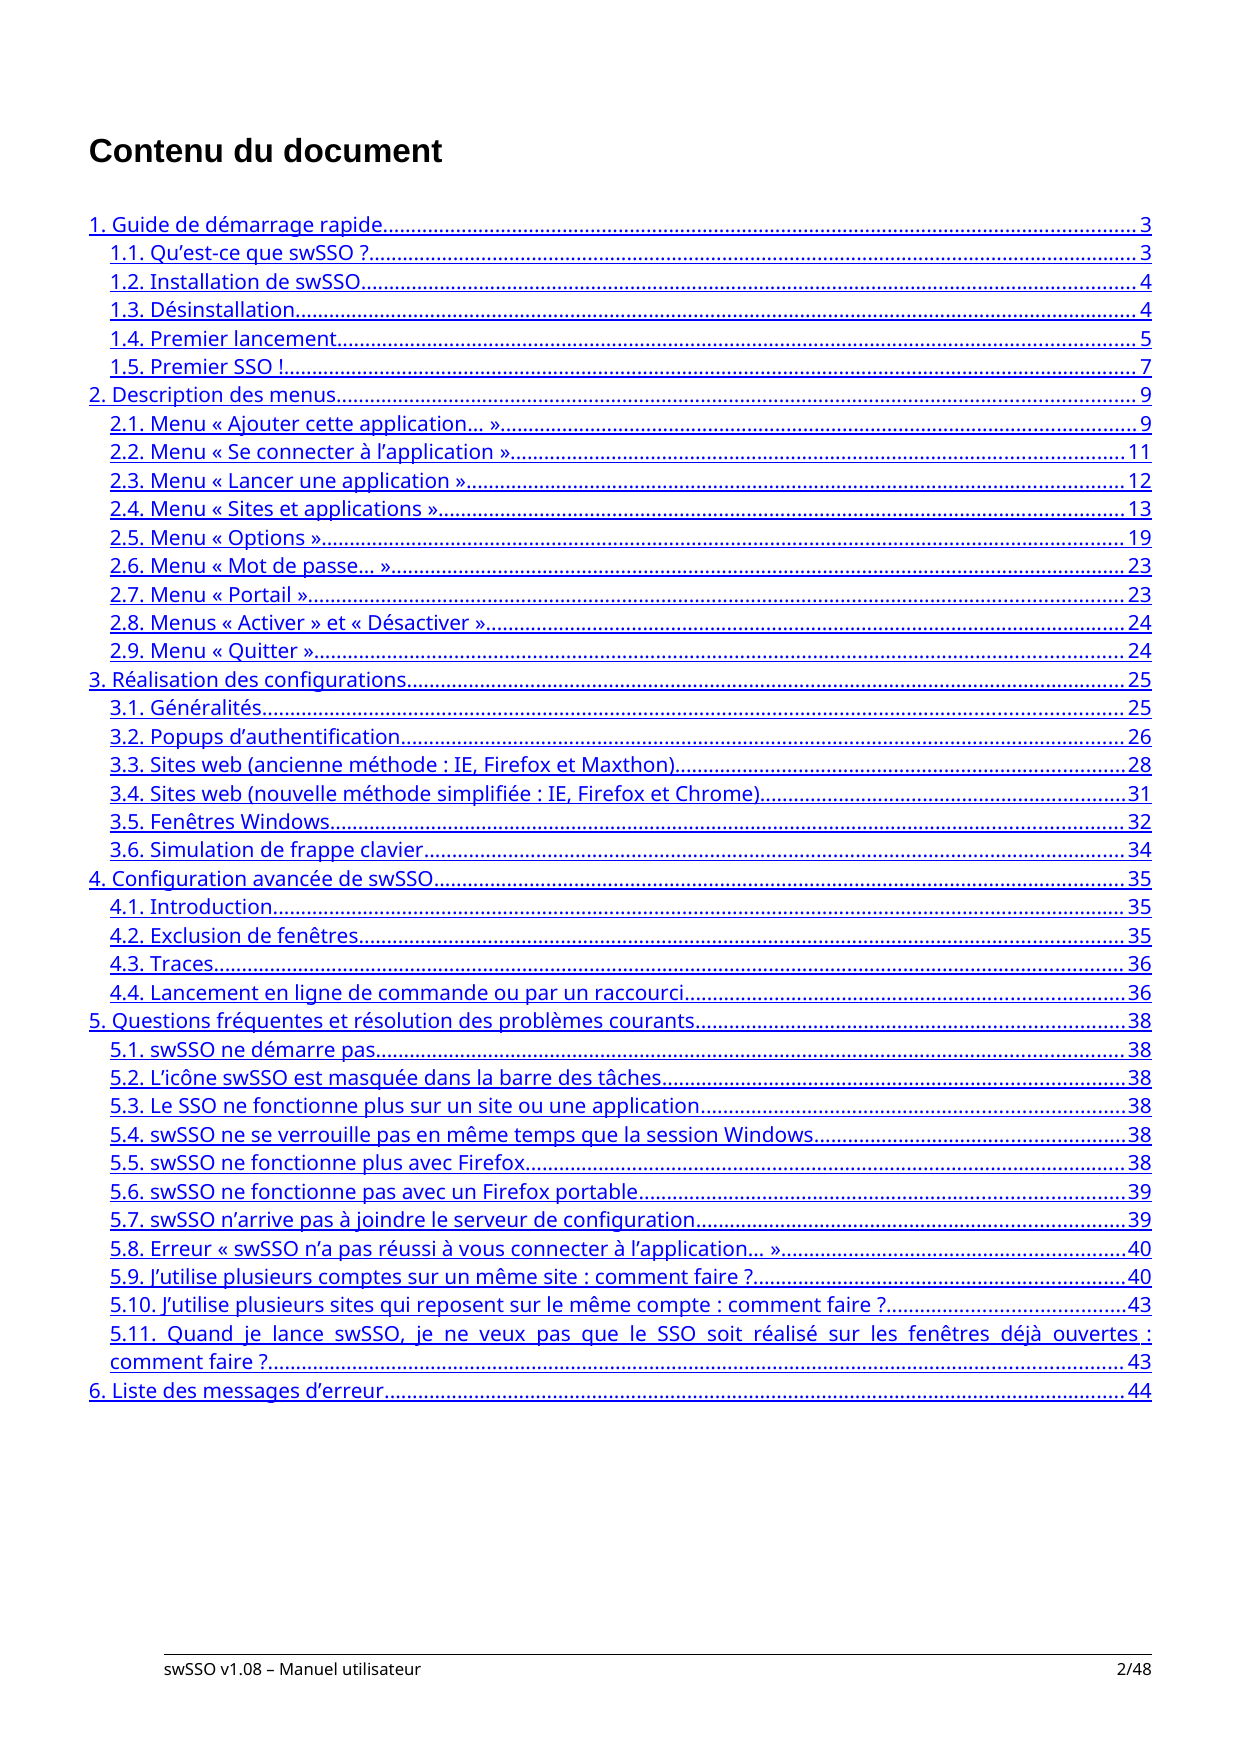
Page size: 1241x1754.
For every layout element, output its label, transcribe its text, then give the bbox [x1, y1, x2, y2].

text 5.6. swSSO ne fonctionne pas avec un Firefox portable 39 [109, 1177, 1152, 1201]
text 4.4. Lancement en ligne de commande ou par un raccourci 36 [109, 978, 1152, 1002]
text [109, 1088, 1152, 1092]
text 5.9. J’utilise plusieurs comptes sur un même site : comment faire ? 40 [109, 1262, 1152, 1286]
text [109, 377, 1152, 381]
text 2.6. Menu « Mot de passe… » 23 [109, 551, 1152, 575]
text [109, 576, 1152, 580]
text 5.11. Quand je lance swSSO, je ne veux pas que le SSO soit réalisé sur les fenêtres déjà ouvertes : comment faire ? 43 [109, 1344, 1152, 1372]
text 2.9. Menu « Quitter » 24 [109, 637, 1152, 661]
text 4.1. Introduction 35 [109, 892, 1152, 917]
text [109, 832, 1152, 836]
text 4. Configuration avancée de swSSO 35 [89, 864, 1152, 888]
text 2.1. Menu « Ajouter cette application... » 9 [109, 409, 1152, 433]
text 3.2. Popups d’authentification 26 [109, 722, 1152, 746]
text 3.4. Sites web (nouvelle méthode simplifiée : IE, Firefox et Chrome) 31 [109, 779, 1152, 803]
text 1.3. Désinstallation 4 [109, 295, 1152, 319]
text [109, 633, 1152, 637]
text [109, 974, 1152, 978]
text 5.1. swSSO ne démarre pas 38 [109, 1035, 1152, 1059]
text 1.2. Installation de swSSO 4 [109, 267, 1152, 291]
text 5.5. swSSO ne fonctionne plus avec Firefox 38 [109, 1148, 1152, 1173]
text 5.8. Erreur « swSSO n’a pas réussi à vous connecter à l’application… » 40 [109, 1234, 1152, 1258]
text 2.8. Menus « Activer » et « Désactiver » 24 [109, 608, 1152, 632]
text 5.7. swSSO n’arrive pas à joindre le serveur de configuration 39 [109, 1205, 1152, 1229]
text [109, 1287, 1152, 1291]
text 3. Réalisation des configurations 25 [89, 665, 1152, 689]
text 5.11. Quand je lance swSSO, je ne veux pas que le SSO soit réalisé sur les fenêtres déjà ouvertes : comment faire ? 43 [109, 1319, 1152, 1343]
text 1.1. Qu’est-ce que swSSO ? 3 [109, 238, 1152, 263]
text 6. Liste des messages d’erreur 44 [89, 1376, 1152, 1400]
text [109, 775, 1152, 779]
text 2.2. Menu « Se connecter à l’application » 11 [109, 437, 1152, 462]
text 5.4. swSSO ne se verrouille pas en même temps que la session Windows 38 [109, 1120, 1152, 1144]
text 5. Questions fréquentes et résolution des problèmes courants 38 [89, 1006, 1152, 1030]
text 1. Guide de démarrage rapide 3 [89, 210, 1152, 234]
text 1.5. Premier SSO ! 7 [109, 352, 1152, 376]
text 3.1. Généralités 25 [109, 693, 1152, 718]
text 3.5. Fenêtres Windows 32 [109, 807, 1152, 831]
text 2.7. Menu « Portail » 23 [109, 580, 1152, 604]
text [109, 1230, 1152, 1234]
text 2. Description des menus 9 [89, 381, 1152, 405]
text 2.4. Menu « Sites et applications » 13 [109, 494, 1152, 518]
text 5.2. L’icône swSSO est masquée dans la barre des tâches 38 [109, 1063, 1152, 1087]
text [109, 320, 1152, 324]
text 3.3. Sites web (ancienne méthode : IE, Firefox et Maxthon) 28 [109, 750, 1152, 774]
text 4.2. Exclusion de fenêtres 35 [109, 921, 1152, 945]
text 5.10. J’utilise plusieurs sites qui reposent sur le même compte : comment faire ? 43 [109, 1291, 1152, 1315]
text 4.3. Traces 36 [109, 949, 1152, 973]
text 2.3. Menu « Lancer une application » 12 [109, 466, 1152, 490]
text 1.4. Premier lancement 5 [109, 324, 1152, 348]
text [109, 519, 1152, 523]
text Contenu du document [89, 131, 1152, 169]
text 2.5. Menu « Options » 19 [109, 523, 1152, 547]
text 5.3. Le SSO ne fonctionne plus sur un site ou une application 38 [109, 1092, 1152, 1116]
text 3.6. Simulation de frappe clavier 34 [109, 836, 1152, 860]
